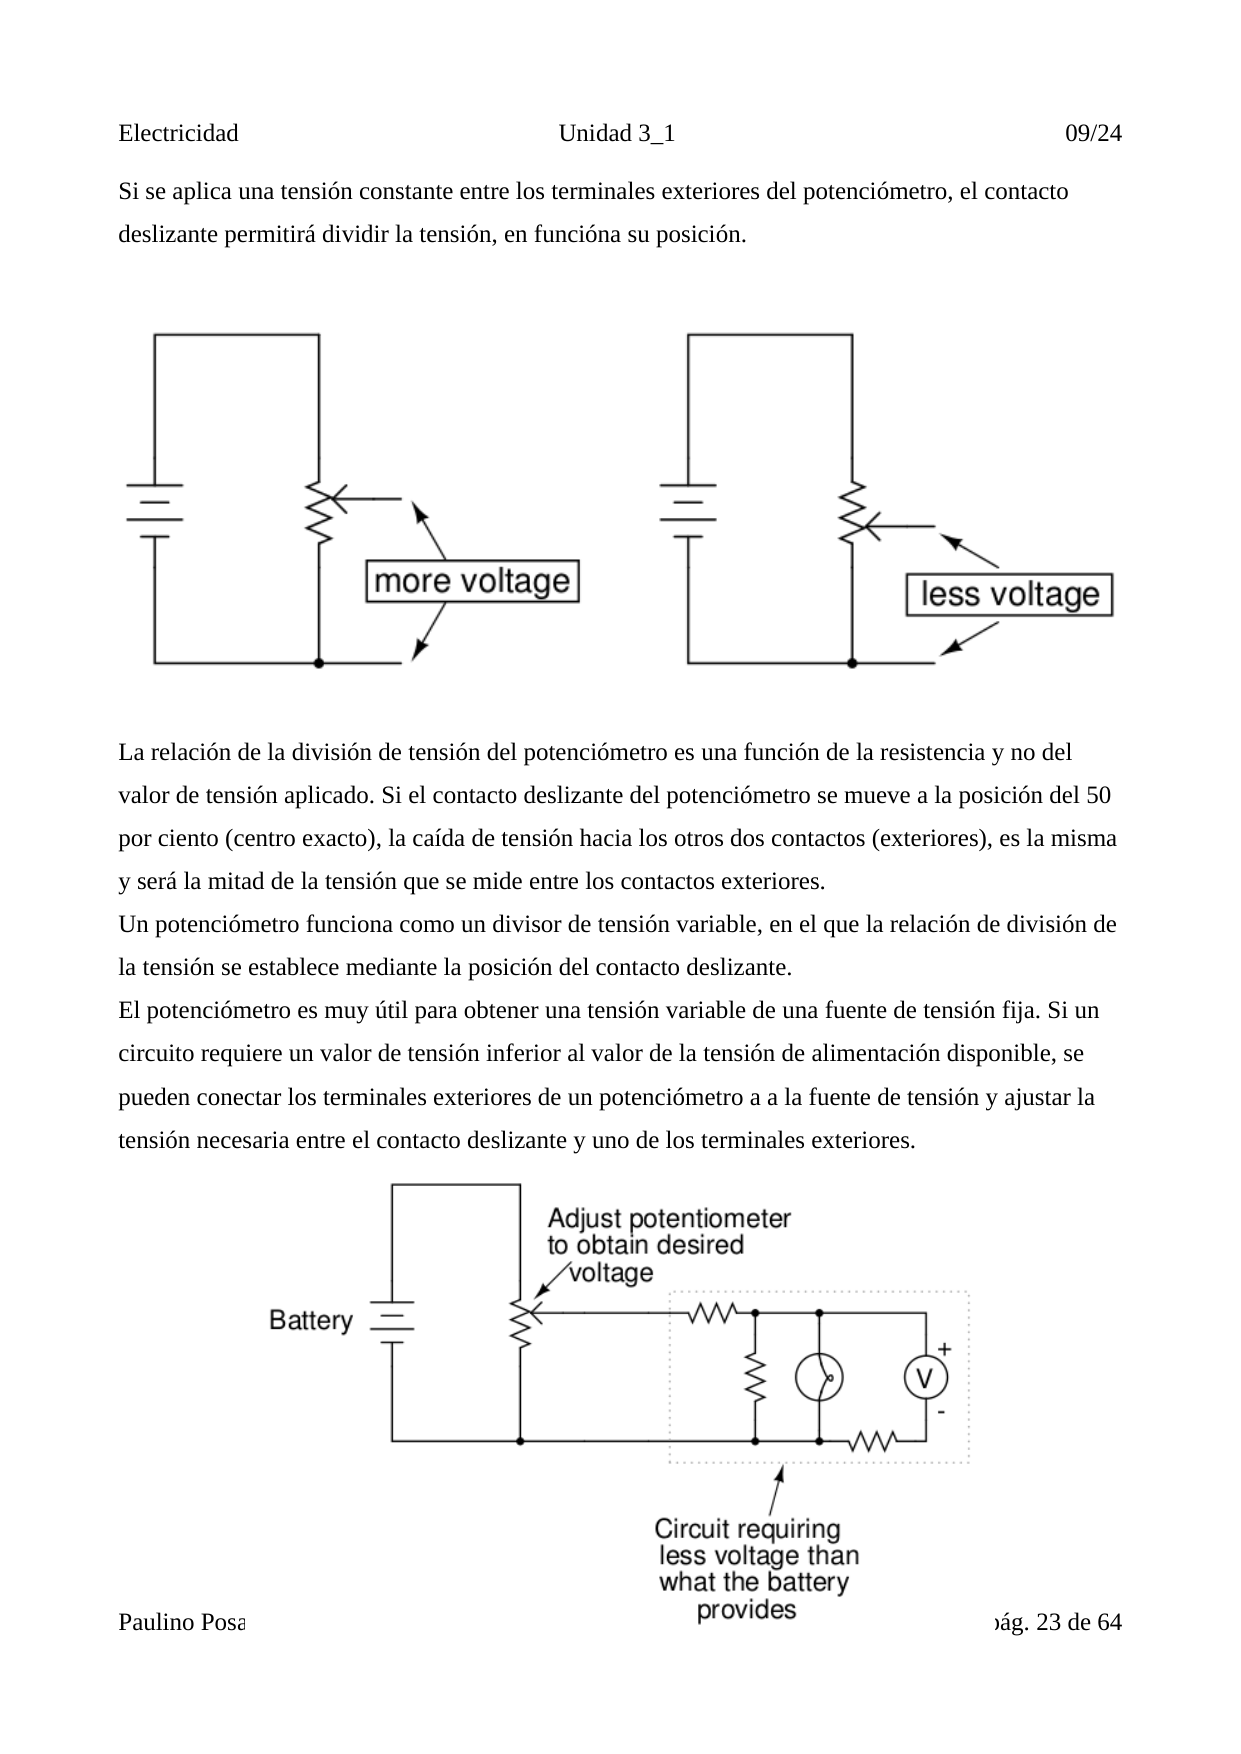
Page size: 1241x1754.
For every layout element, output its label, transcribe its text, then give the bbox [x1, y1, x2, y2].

text Si se aplica una tensión constante entre los terminales exteriores del potenciómetro, el contacto deslizante permitirá dividir la tensión, en funcióna su posición. [118, 176, 1122, 248]
text El potenciómetro es muy útil para obtener una tensión variable de una fuente de tensión fija. Si un circuito requiere un valor de tensión inferior al valor de la tensión de alimentación disponible, se pueden conectar los terminales exteriores de un potenciómetro a a la fuente de tensión y ajustar la tensión necesaria entre el contacto deslizante y uno de los terminales exteriores. [118, 995, 1122, 1153]
picture [118, 305, 1123, 679]
text La relación de la división de tensión del potenciómetro es una función de la resistencia y no del valor de tensión aplicado. Si el contacto deslizante del potenciómetro se mueve a la posición del 50 por ciento (centro exacto), la caída de tensión hacia los otros dos contactos (exteriores), es la misma y será la mitad de la tensión que se mide entre los contactos exteriores. [118, 737, 1122, 895]
text Un potenciómetro funciona como un divisor de tensión variable, en el que la relación de división de la tensión se establece mediante la posición del contacto deslizante. [118, 909, 1122, 981]
picture [245, 1167, 995, 1636]
